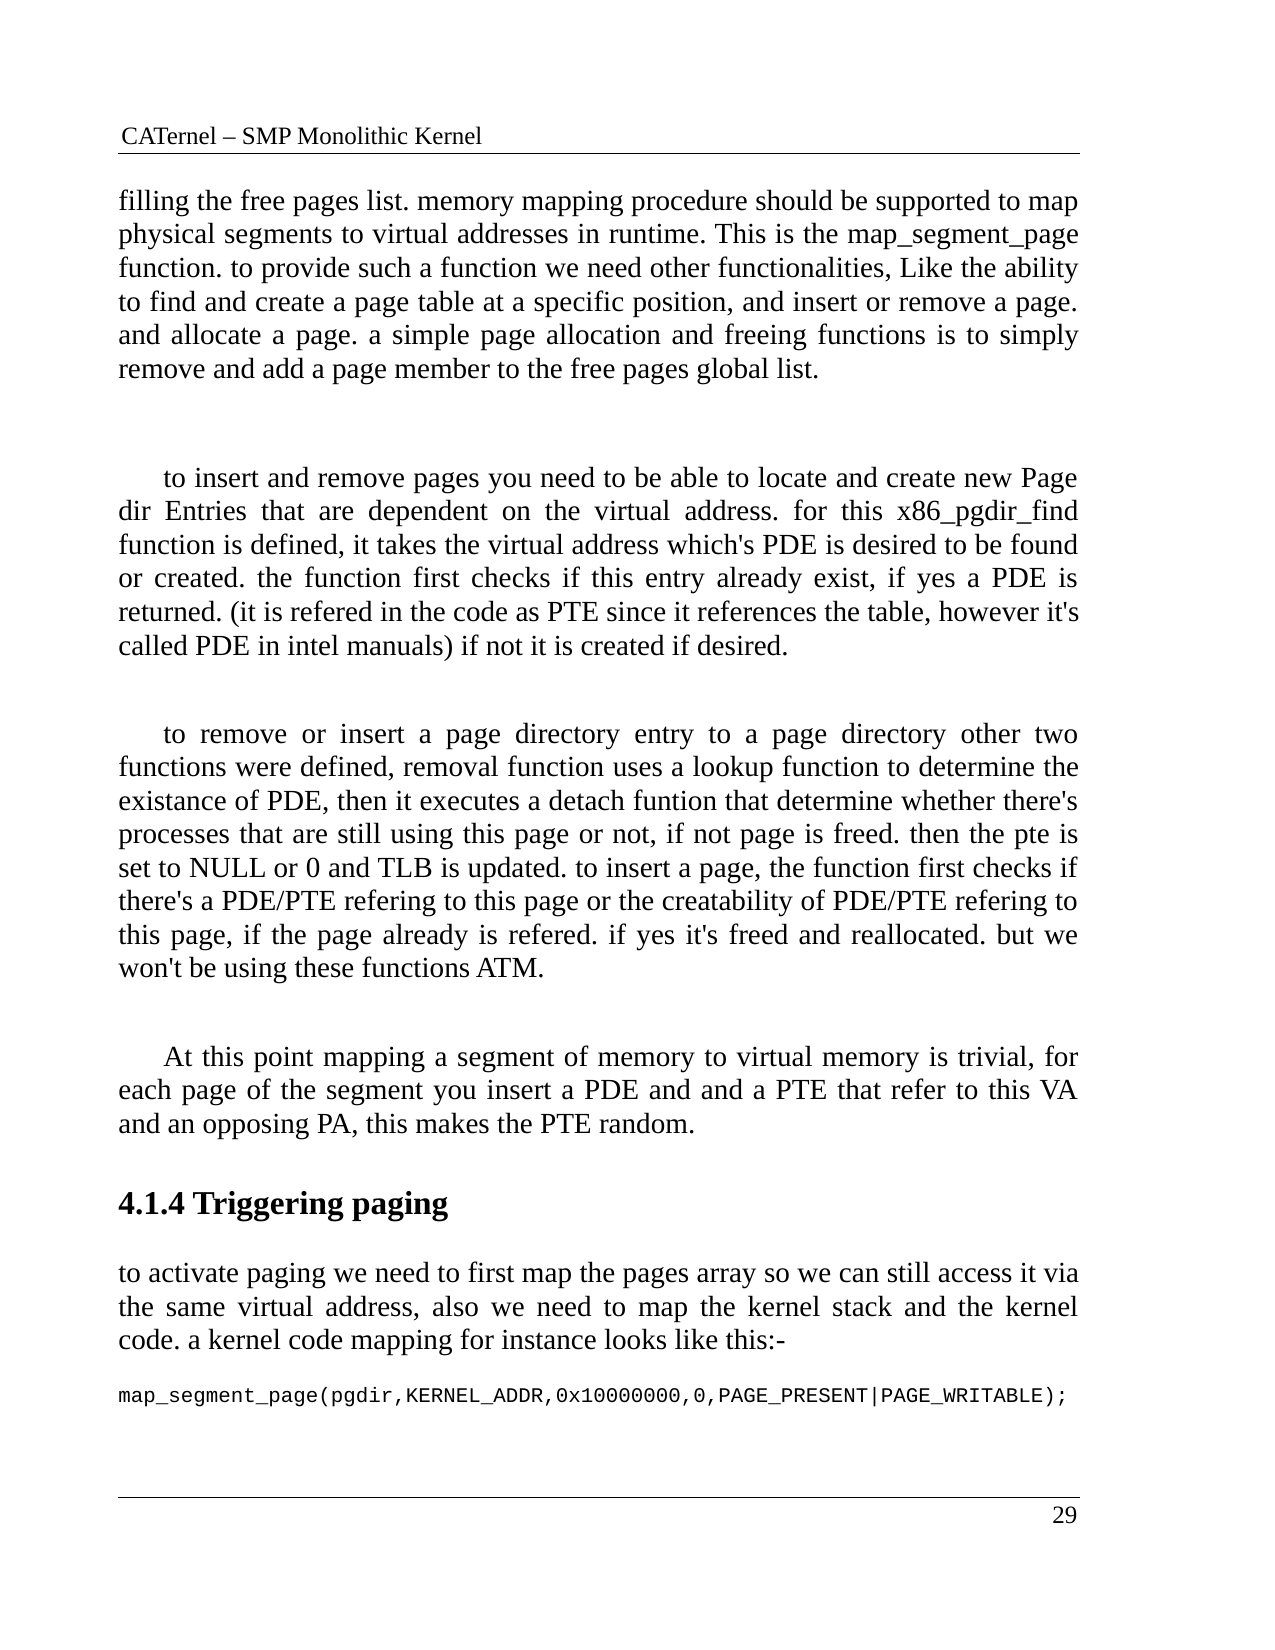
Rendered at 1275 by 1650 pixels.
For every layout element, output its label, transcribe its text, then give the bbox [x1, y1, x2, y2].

text filling the free pages list. memory mapping procedure should be supported to map physical segments to virtual addresses in runtime. This is the map_segment_page function. to provide such a function we need other functionalities, Like the ability to find and create a page table at a specific position, and insert or remove a page. and allocate a page. a simple page allocation and freeing functions is to simply remove and add a page member to the free pages global list. [118, 183, 1080, 384]
text to activate paging we need to first map the pages array so we can still access it via the same virtual address, also we need to map the kernel stack and the kernel code. a kernel code mapping for instance looks like this:- [118, 1255, 1080, 1356]
text to remove or insert a page directory entry to a page directory other two functions were defined, removal function uses a lookup function to determine the existance of PDE, then it executes a detach funtion that determine whether there's processes that are still using this page or not, if not page is freed. then the pte is set to NULL or 0 and TLB is updated. to insert a page, the function first checks if there's a PDE/PTE refering to this page or the creatability of PDE/PTE refering to this page, if the page already is refered. if yes it's freed and reallocated. but we won't be using these functions ATM. [118, 716, 1080, 984]
text 4.1.4 Triggering paging [118, 1183, 1080, 1222]
text to insert and remove pages you need to be able to locate and create new Page dir Entries that are dependent on the virtual address. for this x86_pgdir_find function is defined, it takes the virtual address which's PDE is desired to be found or created. the function first checks if this entry already exist, if yes a PDE is returned. (it is refered in the code as PTE since it references the table, however it's called PDE in intel manuals) if not it is created if desired. [118, 460, 1080, 661]
text map_segment_page(pgdir,KERNEL_ADDR,0x10000000,0,PAGE_PRESENT|PAGE_WRITABLE); [118, 1384, 1080, 1408]
text At this point mapping a segment of memory to virtual memory is trivial, for each page of the segment you insert a PDE and and a PTE that refer to this VA and an opposing PA, this makes the PTE random. [118, 1039, 1080, 1139]
